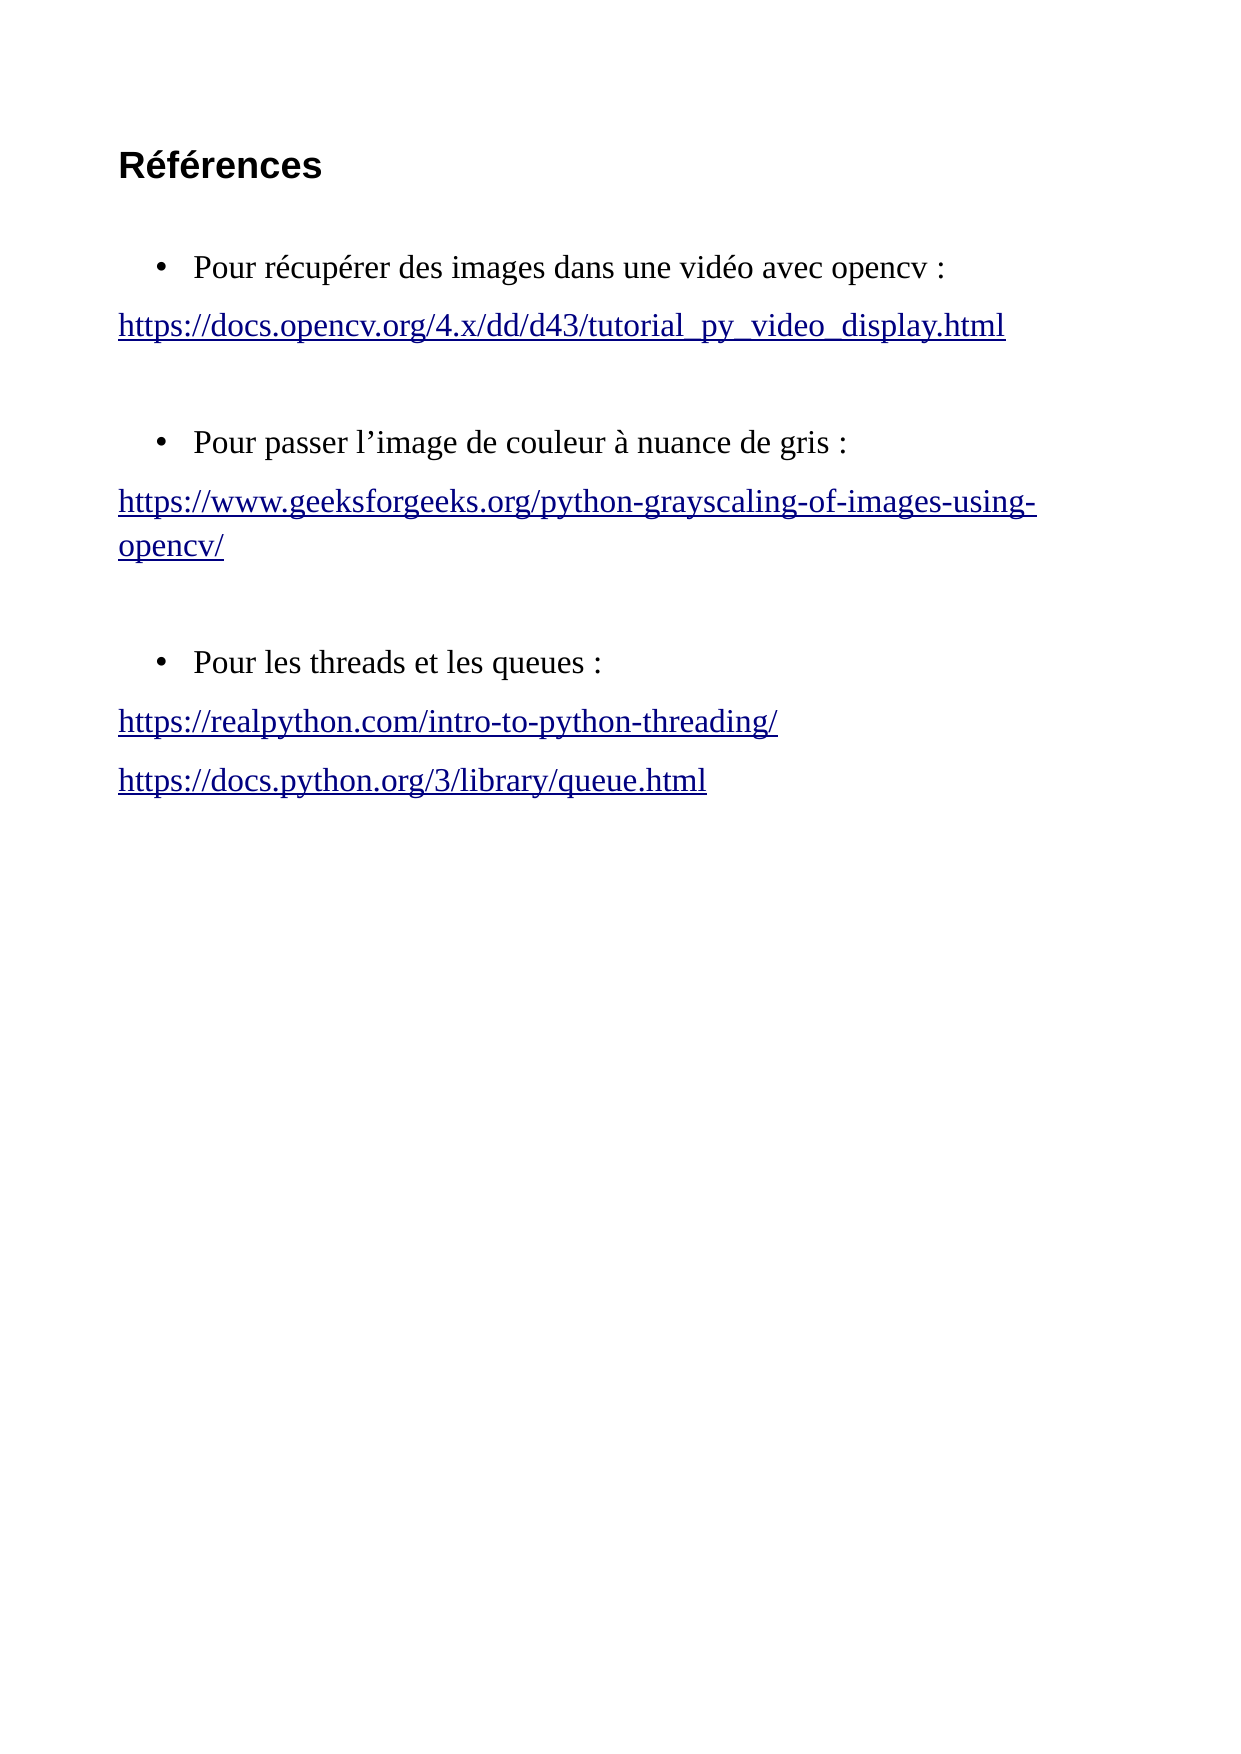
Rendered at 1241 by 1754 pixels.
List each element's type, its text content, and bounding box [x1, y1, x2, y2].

list Pour passer l’image de couleur à nuance de gris : [156, 423, 1122, 461]
text https://www.geeksforgeeks.org/python-grayscaling-of-images-using-opencv/ [118, 481, 1122, 564]
list Pour récupérer des images dans une vidéo avec opencv : [156, 247, 1122, 285]
text https://docs.python.org/3/library/queue.html [118, 760, 1122, 798]
text https://realpython.com/intro-to-python-threading/ [118, 701, 1122, 740]
text https://docs.opencv.org/4.x/dd/d43/tutorial_py_video_display.html [118, 306, 1122, 344]
subtitle Références [118, 143, 1122, 187]
list Pour les threads et les queues : [156, 643, 1122, 681]
